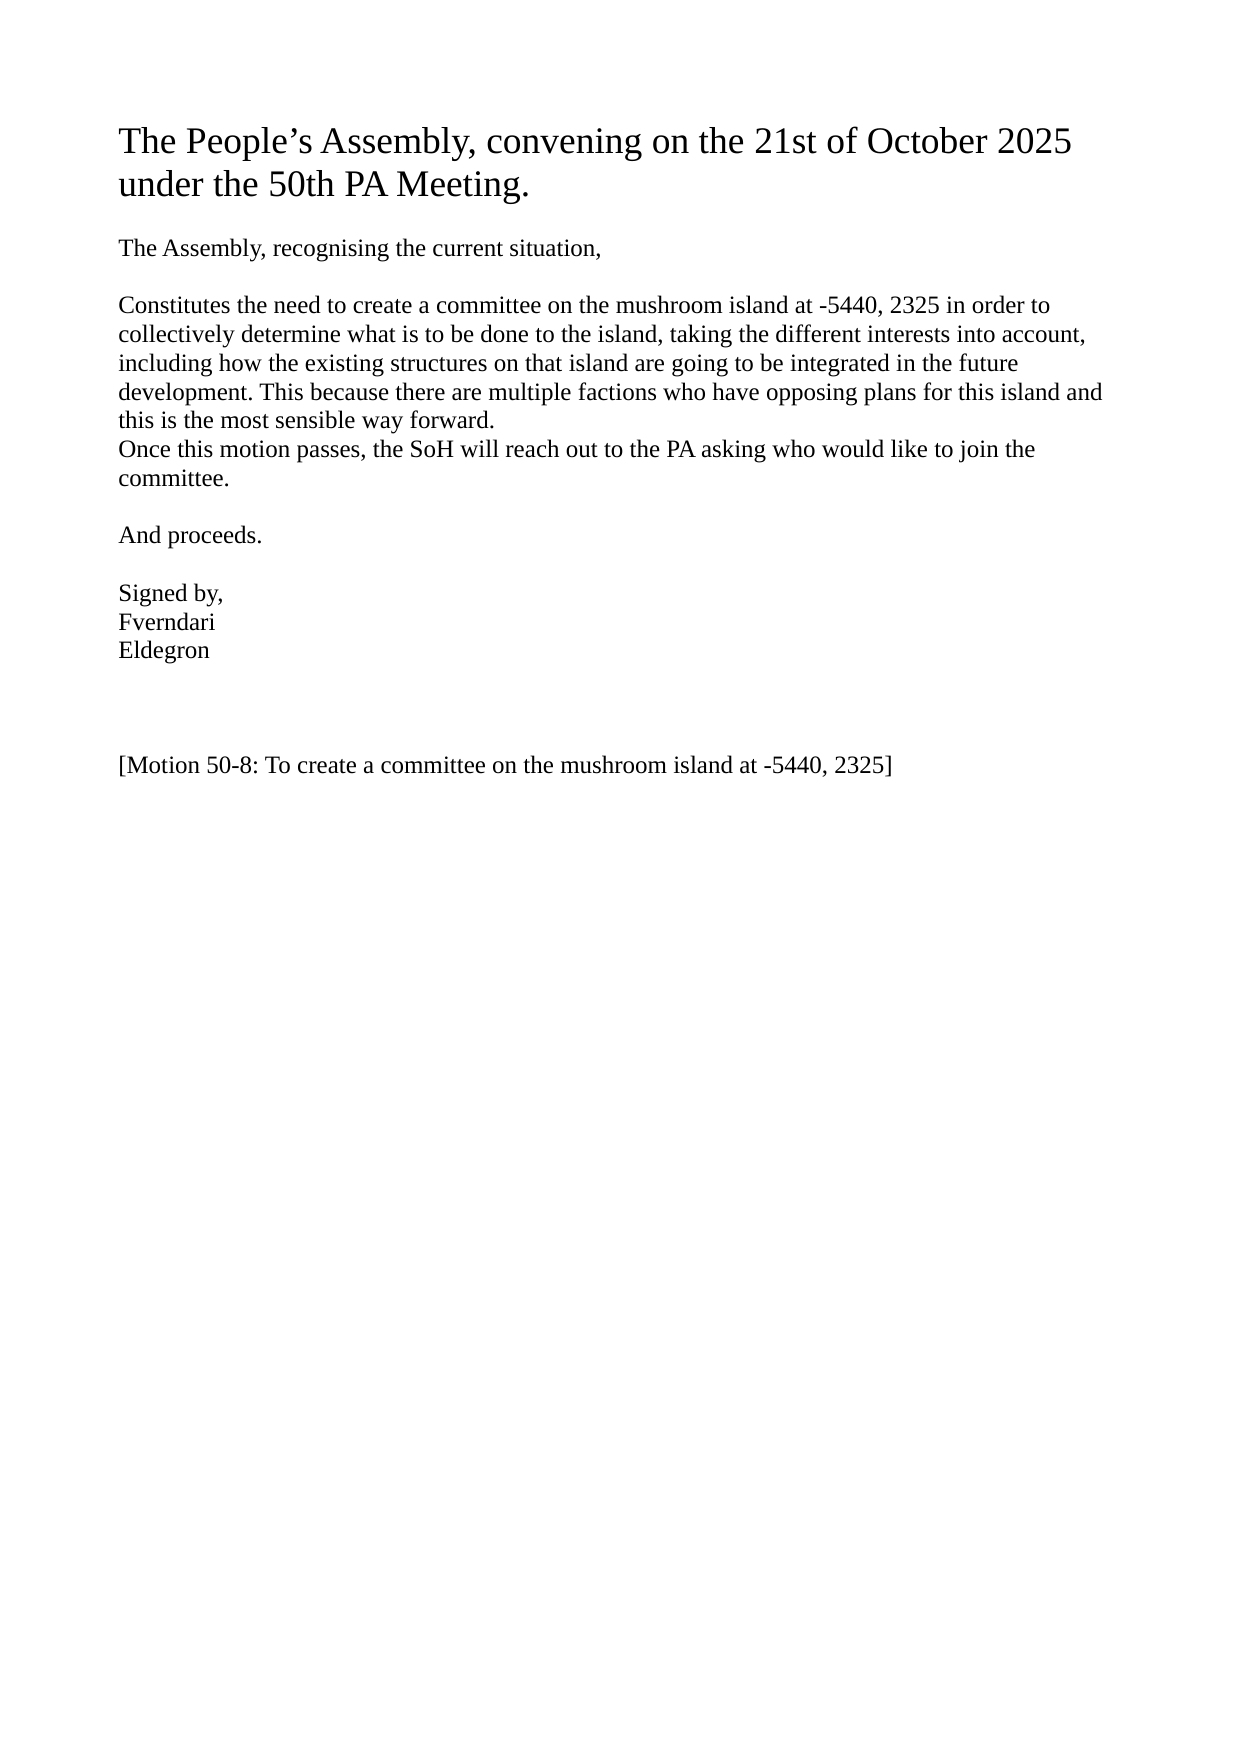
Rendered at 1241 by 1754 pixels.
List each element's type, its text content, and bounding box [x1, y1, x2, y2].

text Signed by, [118, 578, 1122, 607]
text Constitutes the need to create a committee on the mushroom island at -5440, 2325 in order to collectively determine what is to be done to the island, taking the different interests into account, including how the existing structures on that island are going to be integrated in the future development. This because there are multiple factions who have opposing plans for this island and this is the most sensible way forward. [118, 291, 1122, 434]
text [Motion 50-8: To create a committee on the mushroom island at -5440, 2325] [118, 751, 1122, 779]
text The People’s Assembly, convening on the 21st of October 2025 under the 50th PA Meeting. [118, 118, 1122, 204]
text The Assembly, recognising the current situation, [118, 233, 1122, 262]
text Eldegron [118, 636, 1122, 664]
text Fverndari [118, 607, 1122, 636]
text And proceeds. [118, 521, 1122, 549]
text Once this motion passes, the SoH will reach out to the PA asking who would like to join the committee. [118, 434, 1122, 492]
